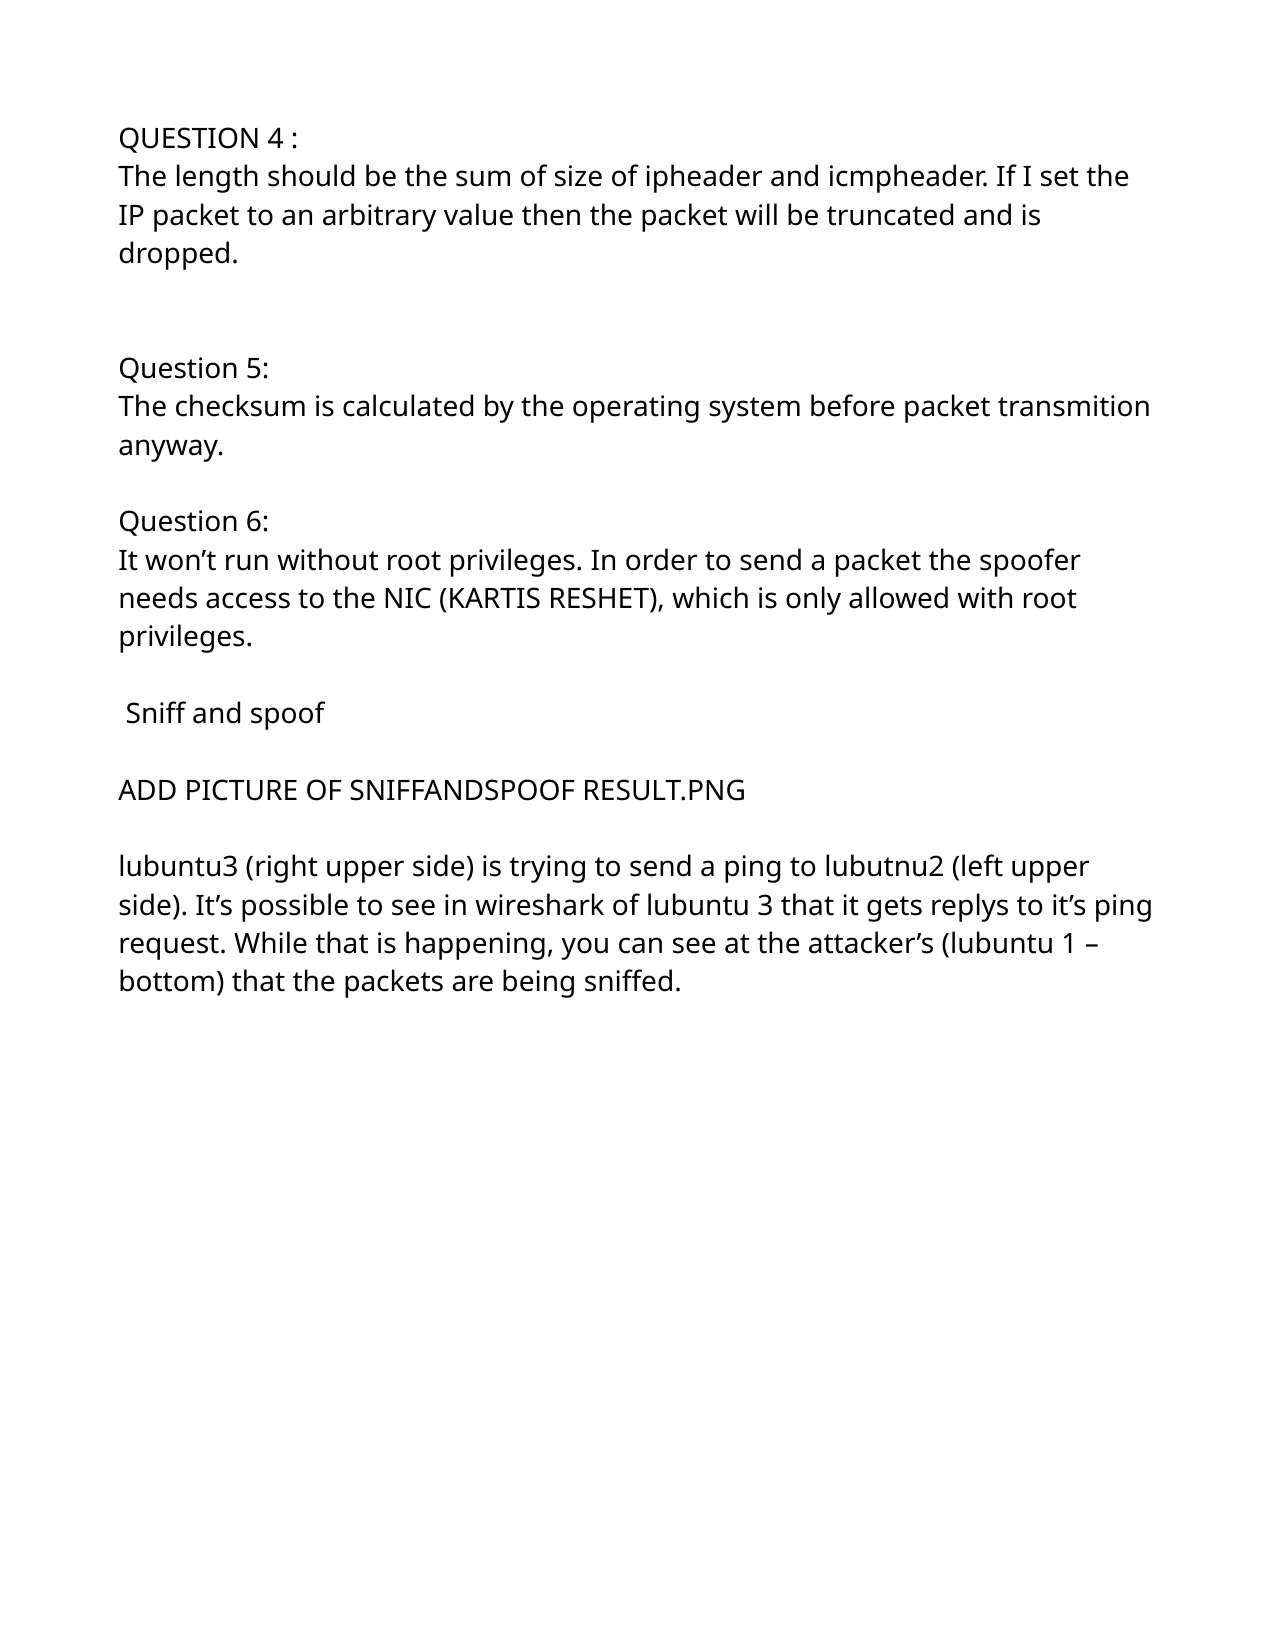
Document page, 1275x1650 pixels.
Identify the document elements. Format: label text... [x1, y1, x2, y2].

text Question 6: [118, 501, 1157, 540]
text The checksum is calculated by the operating system before packet transmition anyway. [118, 386, 1157, 463]
text Sniff and spoof [118, 693, 1157, 731]
text Question 5: [118, 348, 1157, 386]
text ADD PICTURE OF SNIFFANDSPOOF RESULT.PNG [118, 770, 1157, 808]
text lubuntu3 (right upper side) is trying to send a ping to lubutnu2 (left upper side). It’s possible to see in wireshark of lubuntu 3 that it gets replys to it’s ping request. While that is happening, you can see at the attacker’s (lubuntu 1 – bottom) that the packets are being sniffed. [118, 846, 1157, 1000]
text The length should be the sum of size of ipheader and icmpheader. If I set the IP packet to an arbitrary value then the packet will be truncated and is dropped. [118, 156, 1157, 271]
text QUESTION 4 : [118, 118, 1157, 156]
text It won’t run without root privileges. In order to send a packet the spoofer needs access to the NIC (KARTIS RESHET), which is only allowed with root privileges. [118, 540, 1157, 655]
